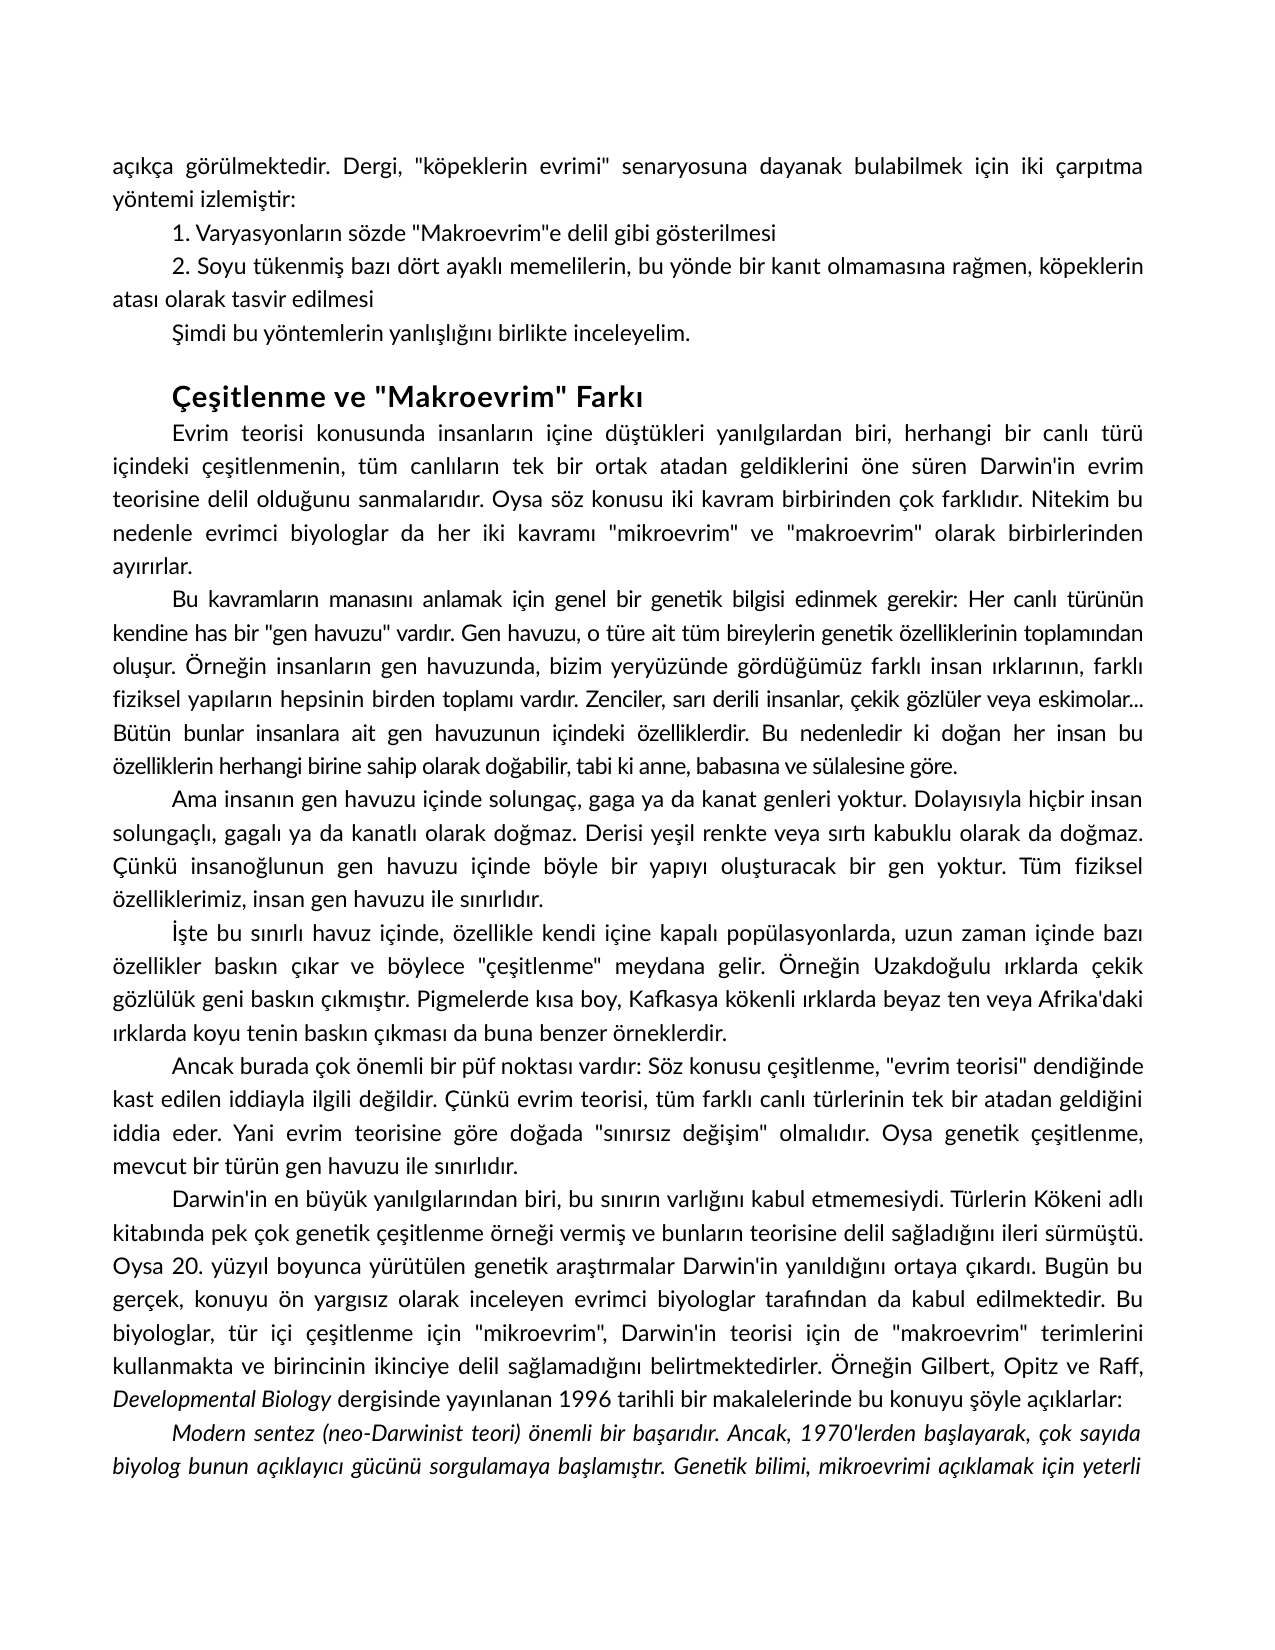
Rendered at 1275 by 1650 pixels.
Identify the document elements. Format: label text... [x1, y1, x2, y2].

text İşte bu sınırlı havuz içinde, özellikle kendi içine kapalı popülasyonlarda, uzun zaman içinde bazı özellikler baskın çıkar ve böylece "çeşitlenme" meydana gelir. Örneğin Uzakdoğulu ırklarda çekik gözlülük geni baskın çıkmıştır. Pigmelerde kısa boy, Kafkasya kökenli ırklarda beyaz ten veya Afrika'daki ırklarda koyu tenin baskın çıkması da buna benzer örneklerdir. [112, 914, 1145, 1048]
text Ama insanın gen havuzu içinde solungaç, gaga ya da kanat genleri yoktur. Dolayısıyla hiçbir insan solungaçlı, gagalı ya da kanatlı olarak doğmaz. Derisi yeşil renkte veya sırtı kabuklu olarak da doğmaz. Çünkü insanoğlunun gen havuzu içinde böyle bir yapıyı oluşturacak bir gen yoktur. Tüm fiziksel özelliklerimiz, insan gen havuzu ile sınırlıdır. [112, 781, 1145, 914]
text 2. Soyu tükenmiş bazı dört ayaklı memelilerin, bu yönde bir kanıt olmamasına rağmen, köpeklerin atası olarak tasvir edilmesi [112, 248, 1145, 314]
text Çeşitlenme ve "Makroevrim" Farkı [112, 381, 1145, 414]
text Darwin'in en büyük yanılgılarından biri, bu sınırın varlığını kabul etmemesiydi. Türlerin Kökeni adlı kitabında pek çok genetik çeşitlenme örneği vermiş ve bunların teorisine delil sağladığını ileri sürmüştü. Oysa 20. yüzyıl boyunca yürütülen genetik araştırmalar Darwin'in yanıldığını ortaya çıkardı. Bugün bu gerçek, konuyu ön yargısız olarak inceleyen evrimci biyologlar tarafından da kabul edilmektedir. Bu biyologlar, tür içi çeşitlenme için "mikroevrim", Darwin'in teorisi için de "makroevrim" terimlerini kullanmakta ve birincinin ikinciye delil sağlamadığını belirtmektedirler. Örneğin Gilbert, Opitz ve Raff, Developmental Biology dergisinde yayınlanan 1996 tarihli bir makalelerinde bu konuyu şöyle açıklarlar: [112, 1181, 1145, 1414]
text 1. Varyasyonların sözde "Makroevrim"e delil gibi gösterilmesi [112, 214, 1145, 248]
text Ancak burada çok önemli bir püf noktası vardır: Söz konusu çeşitlenme, "evrim teorisi" dendiğinde kast edilen iddiayla ilgili değildir. Çünkü evrim teorisi, tüm farklı canlı türlerinin tek bir atadan geldiğini iddia eder. Yani evrim teorisine göre doğada "sınırsız değişim" olmalıdır. Oysa genetik çeşitlenme, mevcut bir türün gen havuzu ile sınırlıdır. [112, 1048, 1145, 1181]
text Bu kavramların manasını anlamak için genel bir genetik bilgisi edinmek gerekir: Her canlı türünün kendine has bir "gen havuzu" vardır. Gen havuzu, o türe ait tüm bireylerin genetik özelliklerinin toplamından oluşur. Örneğin insanların gen havuzunda, bizim yeryüzünde gördüğümüz farklı insan ırklarının, farklı fiziksel yapıların hepsinin birden toplamı vardır. Zenciler, sarı derili insanlar, çekik gözlüler veya eskimolar... Bütün bunlar insanlara ait gen havuzunun içindeki özelliklerdir. Bu nedenledir ki doğan her insan bu özelliklerin herhangi birine sahip olarak doğabilir, tabi ki anne, babasına ve sülalesine göre. [112, 581, 1145, 781]
text Şimdi bu yöntemlerin yanlışlığını birlikte inceleyelim. [112, 314, 1145, 348]
text Modern sentez (neo-Darwinist teori) önemli bir başarıdır. Ancak, 1970'lerden başlayarak, çok sayıda biyolog bunun açıklayıcı gücünü sorgulamaya başlamıştır. Genetik bilimi, mikroevrimi açıklamak için yeterli [112, 1414, 1145, 1481]
text Evrim teorisi konusunda insanların içine düştükleri yanılgılardan biri, herhangi bir canlı türü içindeki çeşitlenmenin, tüm canlıların tek bir ortak atadan geldiklerini öne süren Darwin'in evrim teorisine delil olduğunu sanmalarıdır. Oysa söz konusu iki kavram birbirinden çok farklıdır. Nitekim bu nedenle evrimci biyologlar da her iki kavramı "mikroevrim" ve "makroevrim" olarak birbirlerinden ayırırlar. [112, 414, 1145, 581]
text açıkça görülmektedir. Dergi, "köpeklerin evrimi" senaryosuna dayanak bulabilmek için iki çarpıtma yöntemi izlemiştir: [112, 148, 1145, 214]
